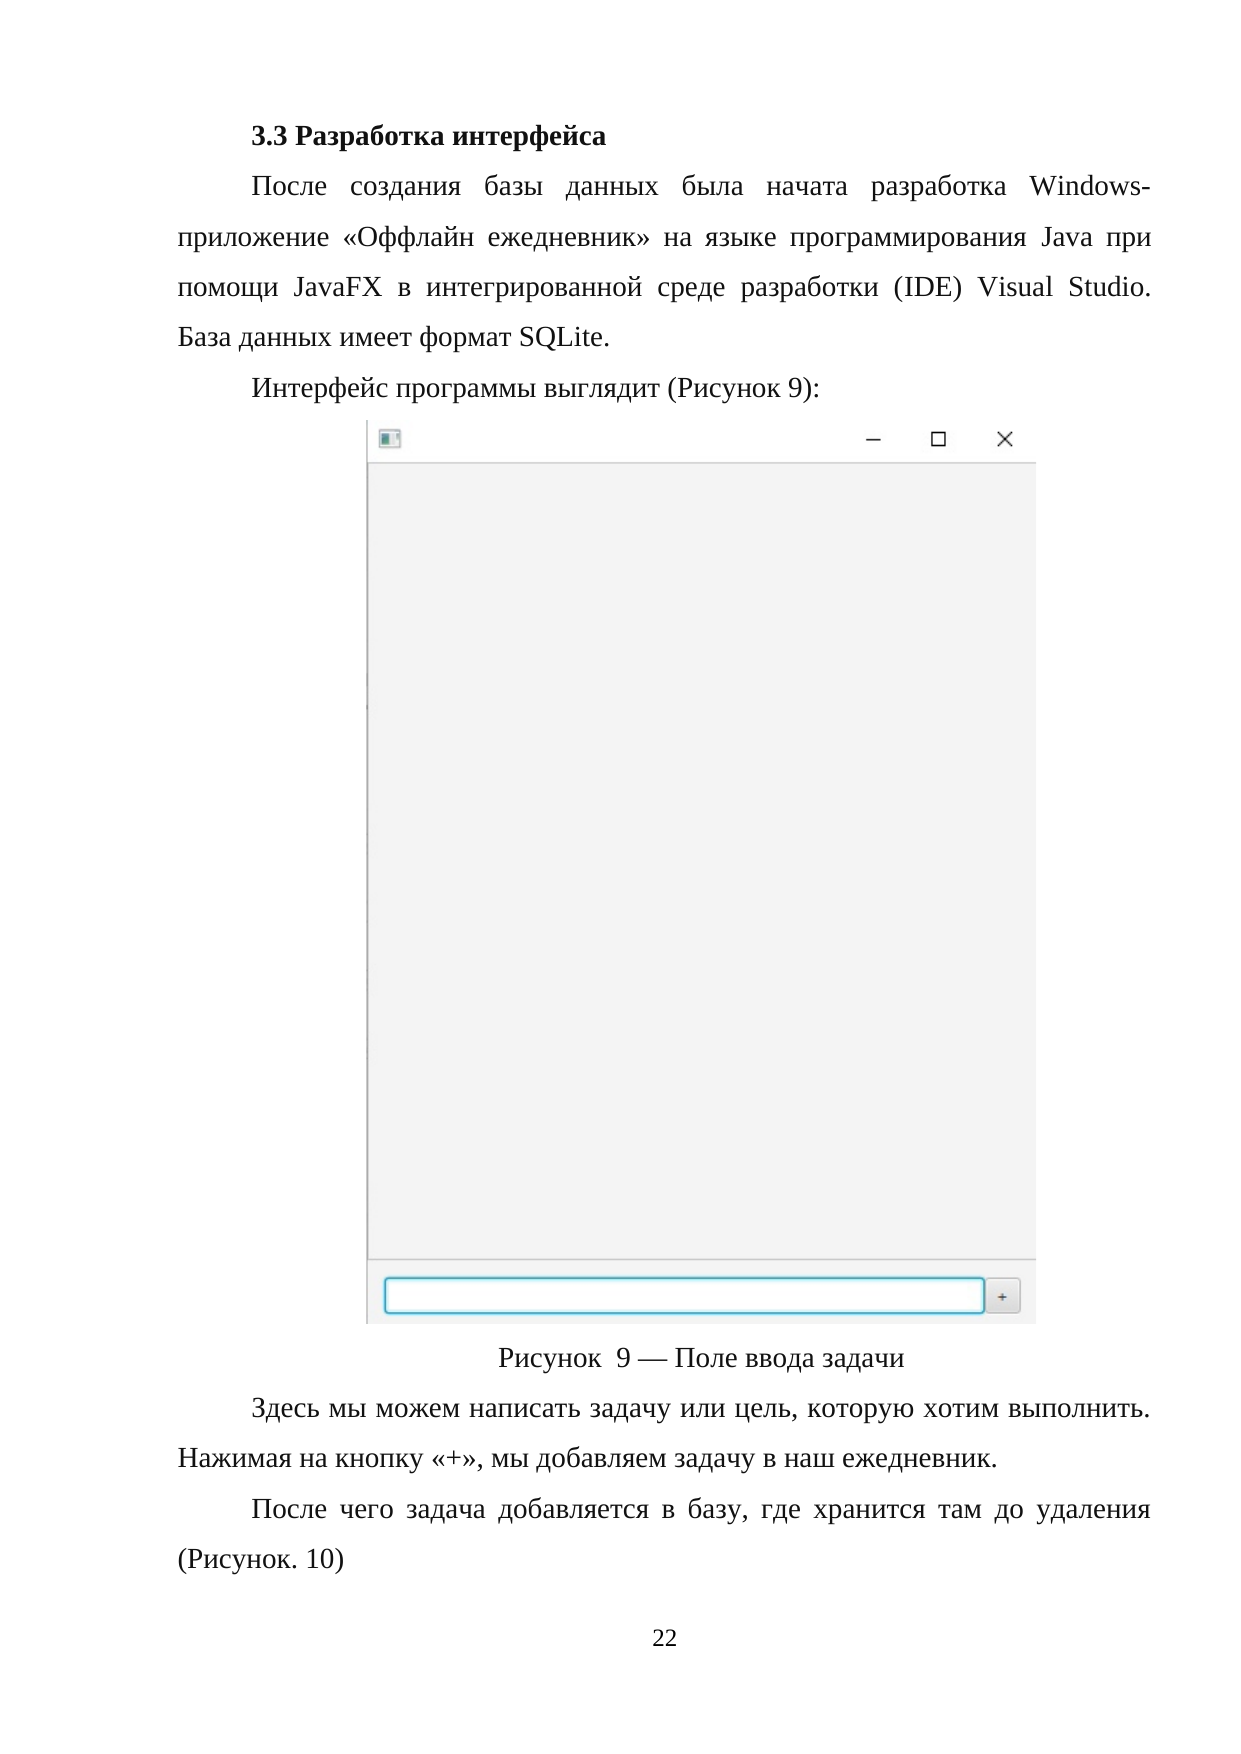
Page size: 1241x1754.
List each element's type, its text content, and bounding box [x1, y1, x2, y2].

picture [366, 420, 1037, 1324]
text Здесь мы можем написать задачу или цель, которую хотим выполнить. Нажимая на кнопку «+», мы добавляем задачу в наш ежедневник. [177, 1390, 1152, 1474]
text После создания базы данных была начата разработка Windows-приложение «Оффлайн ежедневник» на языке программирования Java при помощи JavaFX в интегрированной среде разработки (IDE) Visual Studio. База данных имеет формат SQLite. [177, 168, 1152, 353]
text Рисунок 9 — Поле ввода задачи [177, 1340, 1152, 1373]
text После чего задача добавляется в базу, где хранится там до удаления (Рисунок. 10) [177, 1491, 1152, 1575]
text Интерфейс программы выглядит (Рисунок 9): [177, 370, 1152, 403]
subtitle 3.3 Разработка интерфейса [177, 118, 1152, 152]
